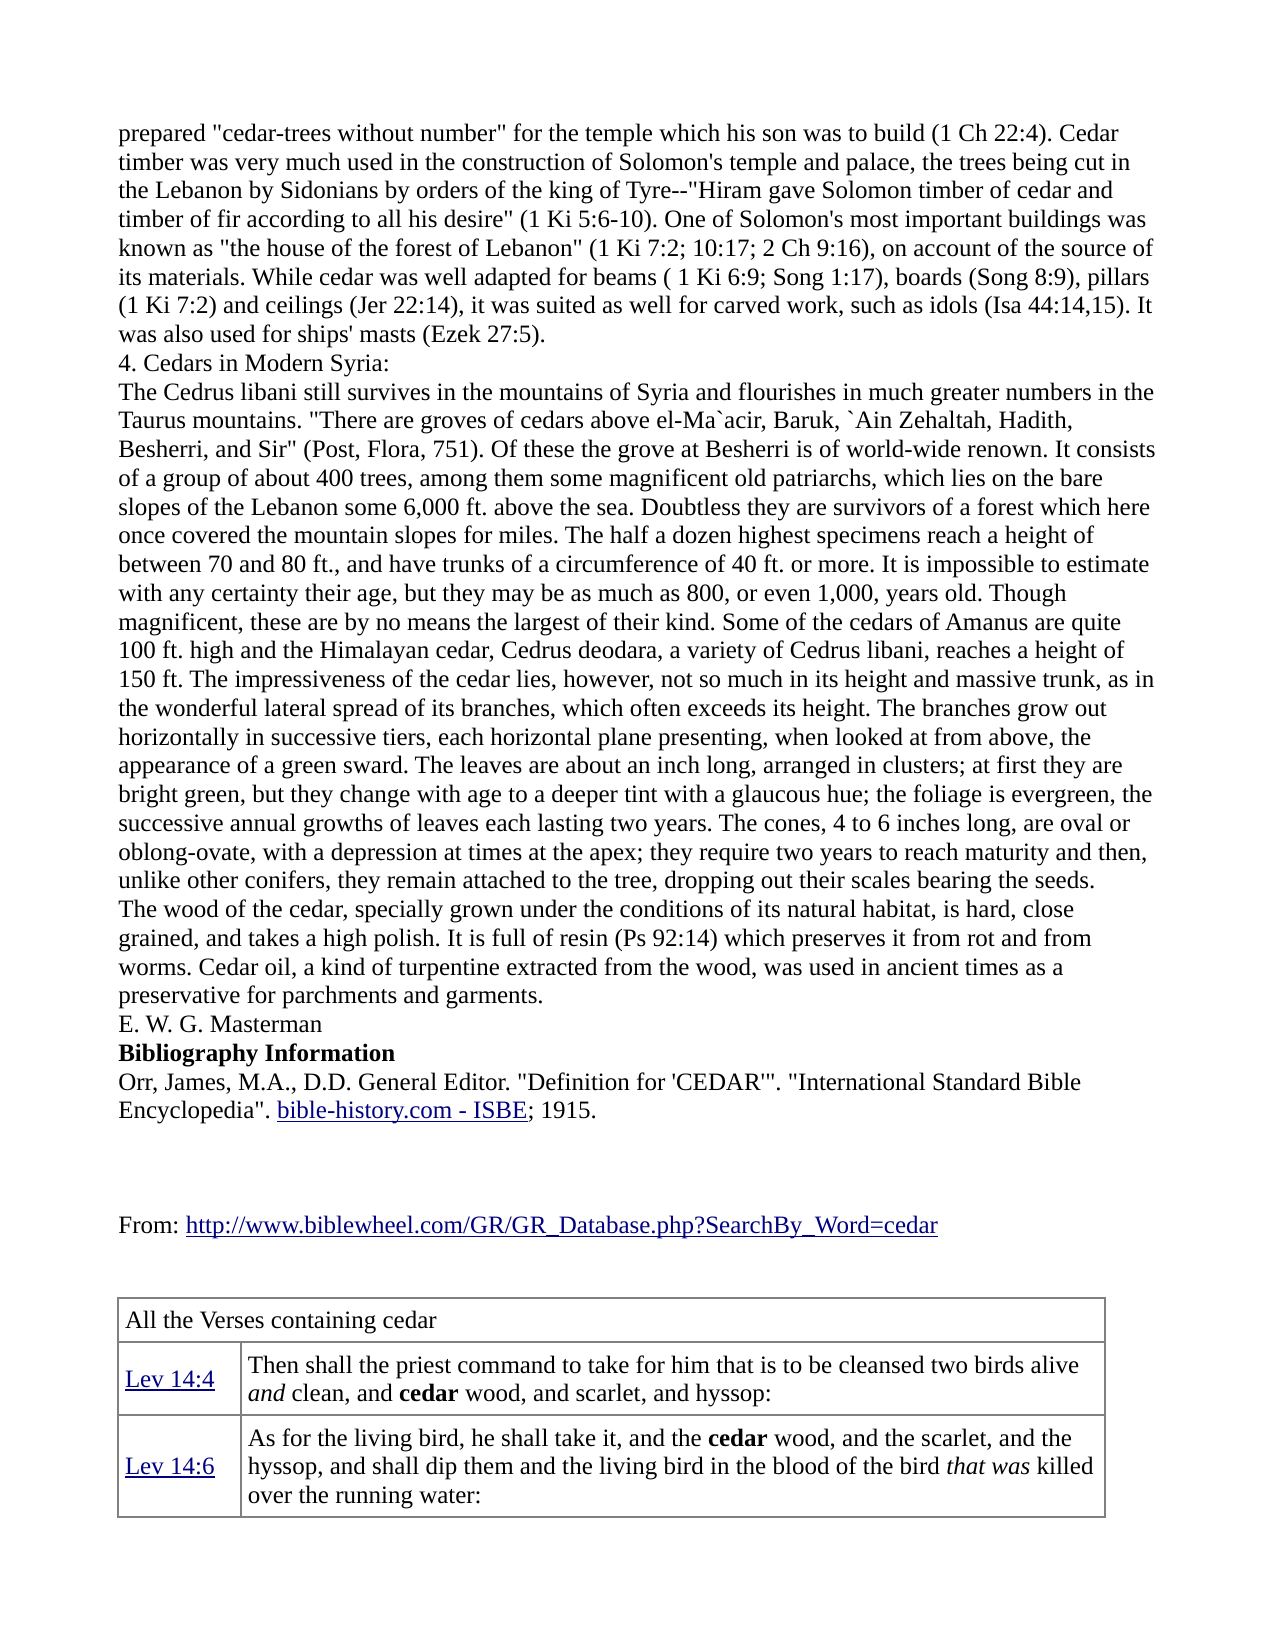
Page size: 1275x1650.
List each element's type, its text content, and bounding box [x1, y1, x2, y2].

text Bibliography Information Orr, James, M.A., D.D. General Editor. "Definition for 'CEDAR'". "International Standard Bible Encyclopedia". bible-history.com - ISBE; 1915. [118, 1038, 1157, 1124]
table_cell Lev 14:4 [119, 1343, 240, 1414]
table_cell As for the living bird, he shall take it, and the cedar wood, and the scarlet, and the hyssop, and shall dip them and the living bird in the blood of the bird that was killed over the running water: [242, 1416, 1104, 1516]
table_cell Then shall the priest command to take for him that is to be cleansed two birds alive and clean, and cedar wood, and scarlet, and hyssop: [242, 1343, 1104, 1414]
text prepared "cedar-trees without number" for the temple which his son was to build (1 Ch 22:4). Cedar timber was very much used in the construction of Solomon's temple and palace, the trees being cut in the Lebanon by Sidonians by orders of the king of Tyre--"Hiram gave Solomon timber of cedar and timber of fir according to all his desire" (1 Ki 5:6-10). One of Solomon's most important buildings was known as "the house of the forest of Lebanon" (1 Ki 7:2; 10:17; 2 Ch 9:16), on account of the source of its materials. While cedar was well adapted for beams ( 1 Ki 6:9; Song 1:17), boards (Song 8:9), pillars (1 Ki 7:2) and ceilings (Jer 22:14), it was suited as well for carved work, such as idols (Isa 44:14,15). It was also used for ships' masts (Ezek 27:5). 4. Cedars in Modern Syria: The Cedrus libani still survives in the mountains of Syria and flourishes in much greater numbers in the Taurus mountains. "There are groves of cedars above el-Ma`acir, Baruk, `Ain Zehaltah, Hadith, Besherri, and Sir" (Post, Flora, 751). Of these the grove at Besherri is of world-wide renown. It consists of a group of about 400 trees, among them some magnificent old patriarchs, which lies on the bare slopes of the Lebanon some 6,000 ft. above the sea. Doubtless they are survivors of a forest which here once covered the mountain slopes for miles. The half a dozen highest specimens reach a height of between 70 and 80 ft., and have trunks of a circumference of 40 ft. or more. It is impossible to estimate with any certainty their age, but they may be as much as 800, or even 1,000, years old. Though magnificent, these are by no means the largest of their kind. Some of the cedars of Amanus are quite 100 ft. high and the Himalayan cedar, Cedrus deodara, a variety of Cedrus libani, reaches a height of 150 ft. The impressiveness of the cedar lies, however, not so much in its height and massive trunk, as in the wonderful lateral spread of its branches, which often exceeds its height. The branches grow out horizontally in successive tiers, each horizontal plane presenting, when looked at from above, the appearance of a green sward. The leaves are about an inch long, arranged in clusters; at first they are bright green, but they change with age to a deeper tint with a glaucous hue; the foliage is evergreen, the successive annual growths of leaves each lasting two years. The cones, 4 to 6 inches long, are oval or oblong-ovate, with a depression at times at the apex; they require two years to reach maturity and then, unlike other conifers, they remain attached to the tree, dropping out their scales bearing the seeds. The wood of the cedar, specially grown under the conditions of its natural habitat, is hard, close grained, and takes a high polish. It is full of resin (Ps 92:14) which preserves it from rot and from worms. Cedar oil, a kind of turpentine extracted from the wood, was used in ancient times as a preservative for parchments and garments. E. W. G. Masterman [118, 118, 1157, 1038]
text From: http://www.biblewheel.com/GR/GR_Database.php?SearchBy_Word=cedar [118, 1211, 1157, 1239]
table_cell Lev 14:6 [119, 1416, 240, 1516]
table_header All the Verses containing cedar [119, 1299, 1104, 1341]
